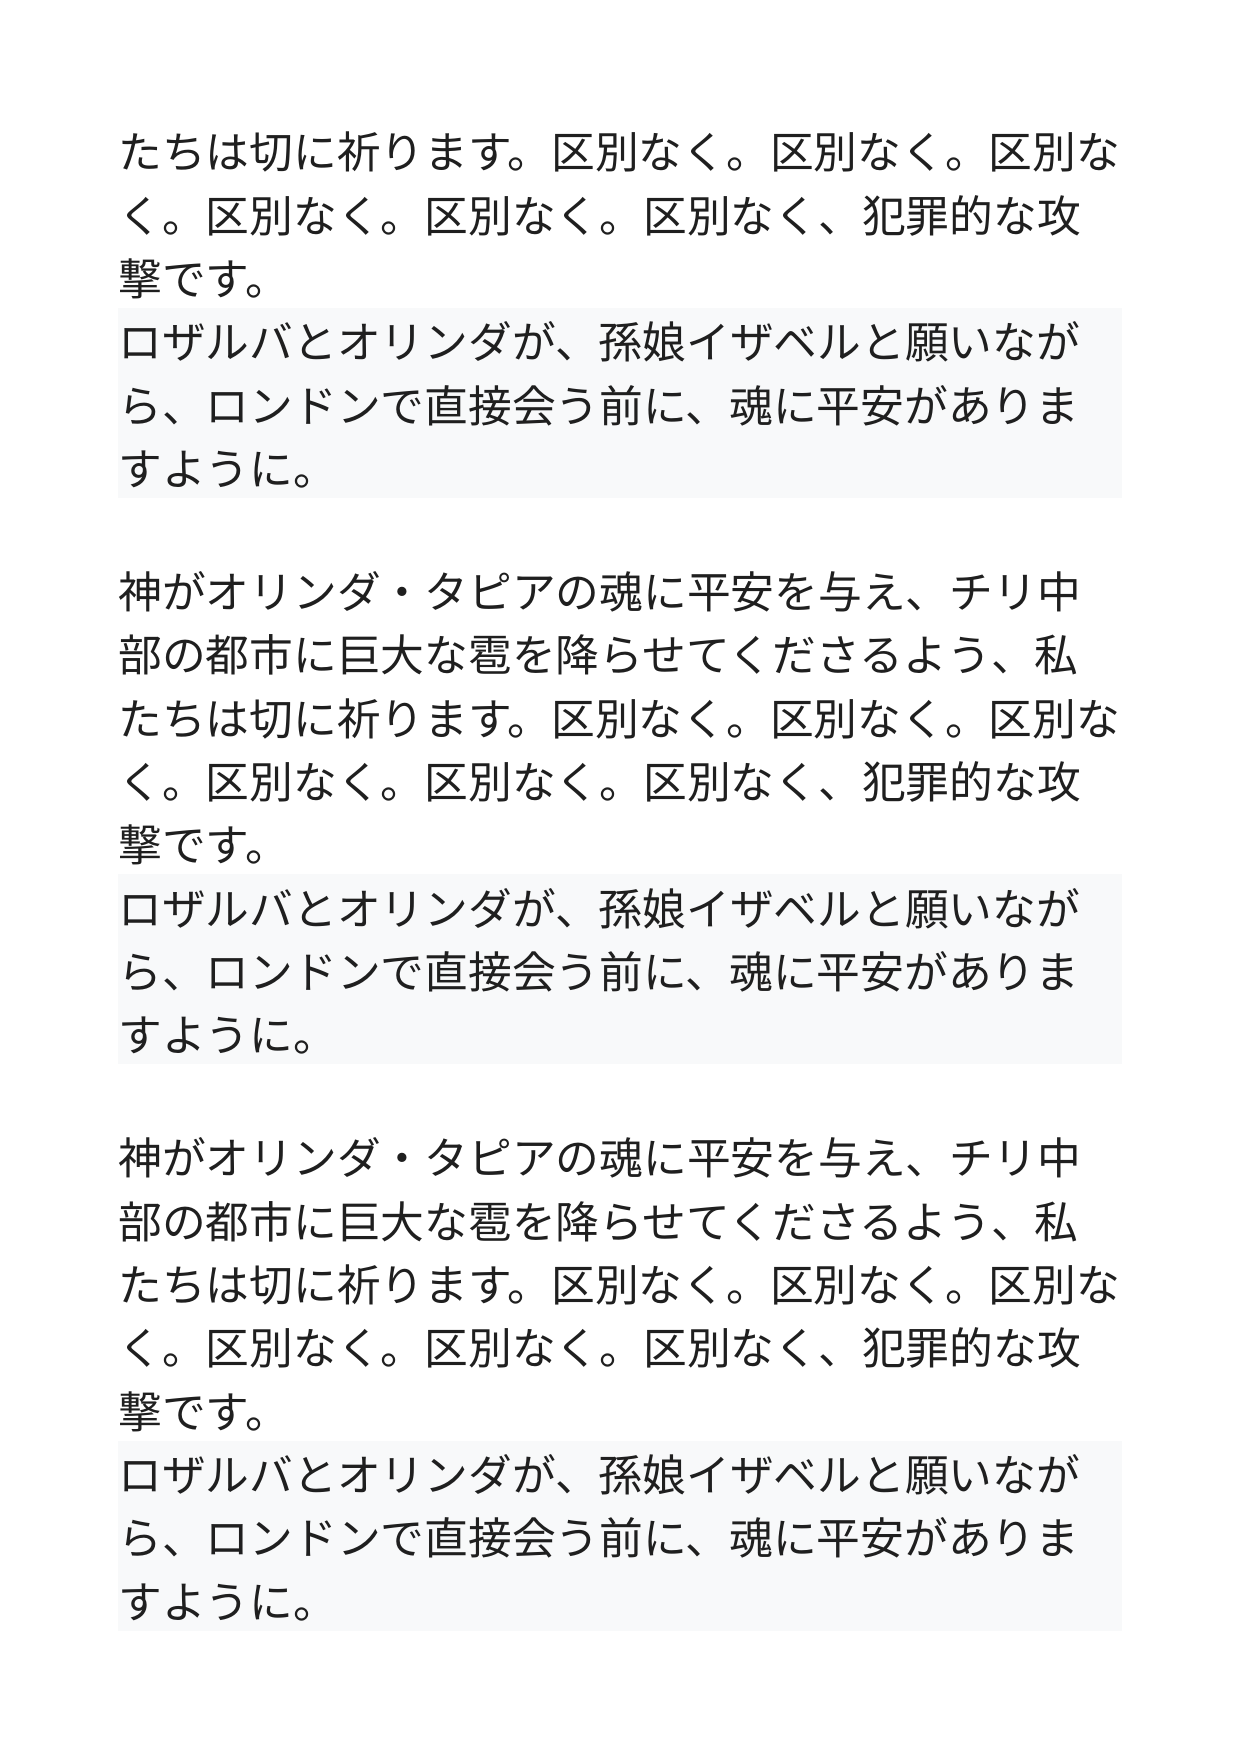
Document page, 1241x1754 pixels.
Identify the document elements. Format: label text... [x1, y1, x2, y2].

text たちは切に祈ります。区別なく。区別なく。区別なく。区別なく。区別なく。区別なく、犯罪的な攻撃です。 [118, 118, 1122, 308]
text ロザルバとオリンダが、孫娘イザベルと願いながら、ロンドンで直接会う前に、魂に平安がありますように。 [118, 1441, 1122, 1631]
text ロザルバとオリンダが、孫娘イザベルと願いながら、ロンドンで直接会う前に、魂に平安がありますように。 [118, 874, 1122, 1064]
text 神がオリンダ・タピアの魂に平安を与え、チリ中部の都市に巨大な雹を降らせてくださるよう、私たちは切に祈ります。区別なく。区別なく。区別なく。区別なく。区別なく。区別なく、犯罪的な攻撃です。 [118, 1124, 1122, 1441]
text ロザルバとオリンダが、孫娘イザベルと願いながら、ロンドンで直接会う前に、魂に平安がありますように。 [118, 308, 1122, 498]
text 神がオリンダ・タピアの魂に平安を与え、チリ中部の都市に巨大な雹を降らせてくださるよう、私たちは切に祈ります。区別なく。区別なく。区別なく。区別なく。区別なく。区別なく、犯罪的な攻撃です。 [118, 558, 1122, 874]
